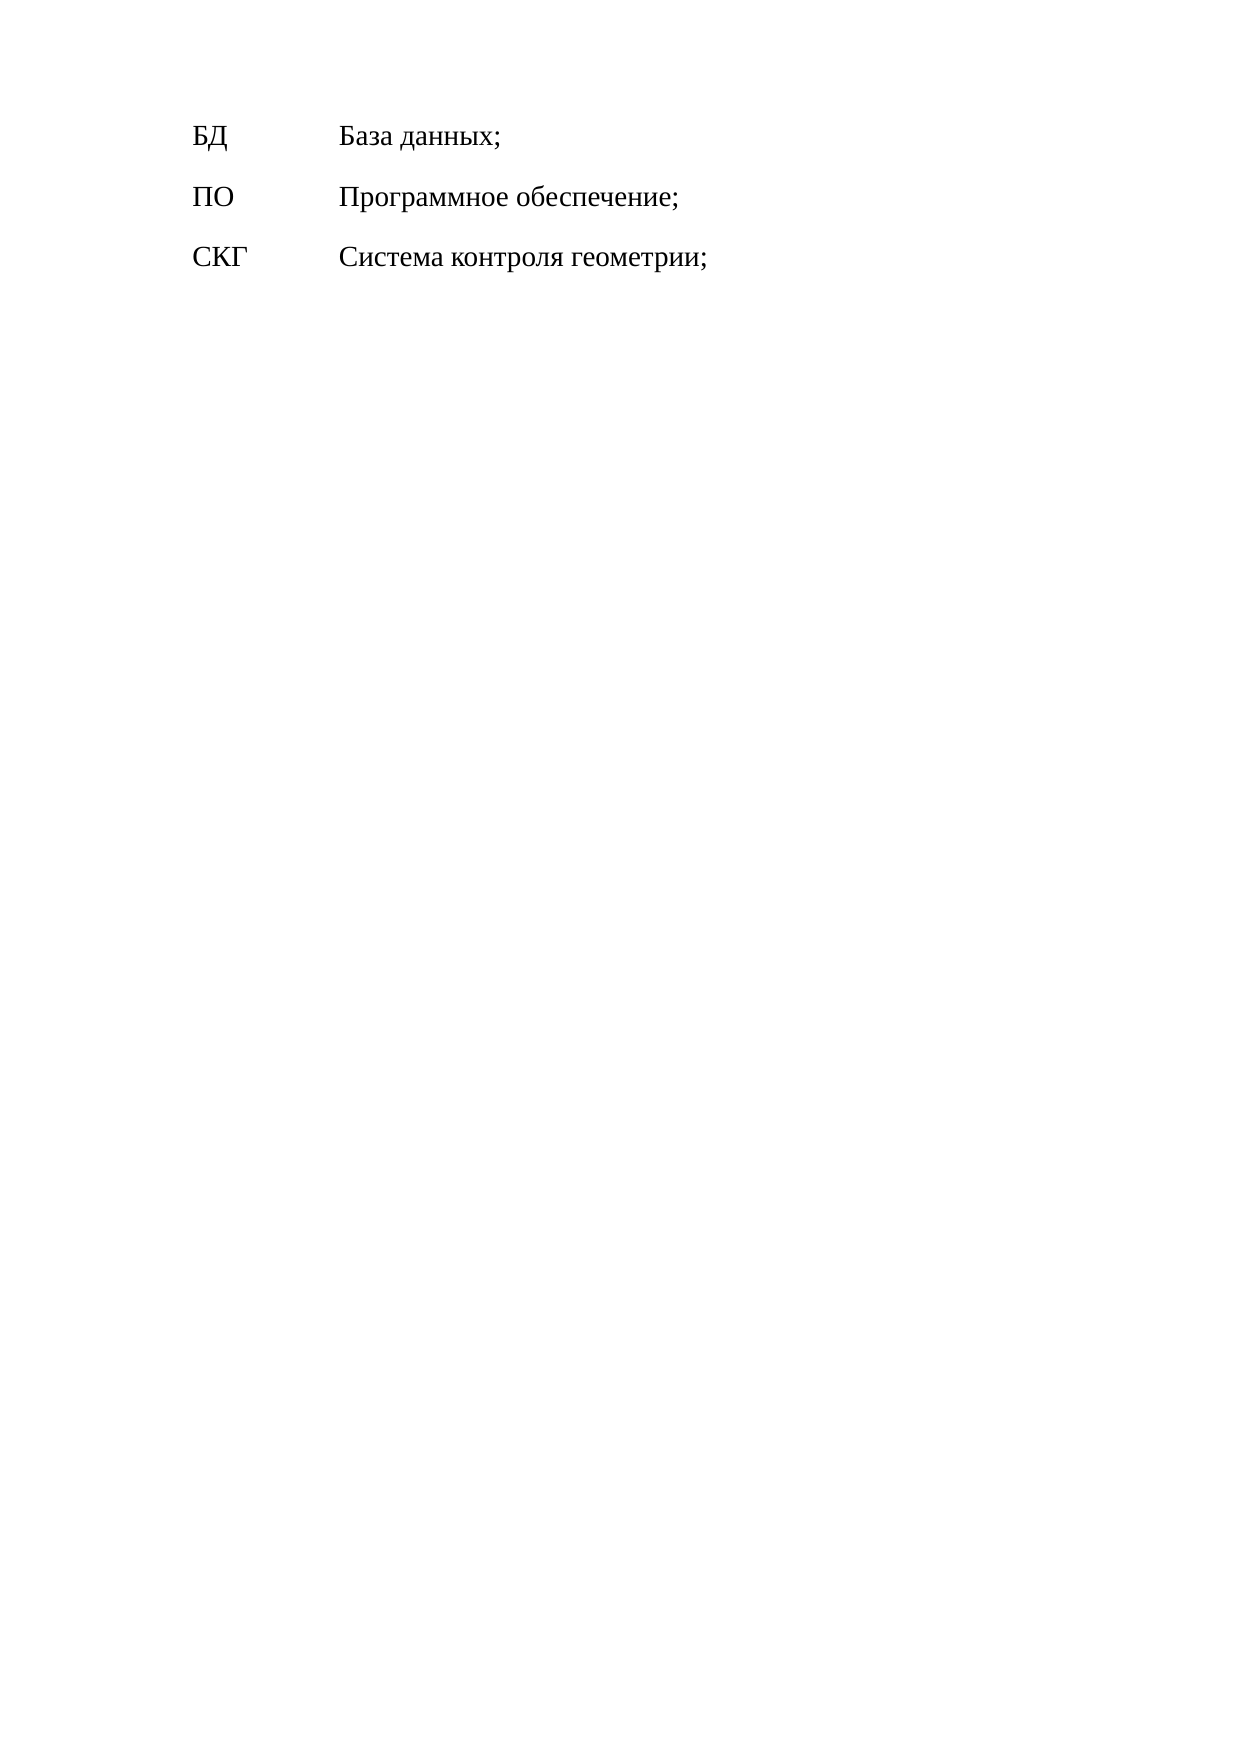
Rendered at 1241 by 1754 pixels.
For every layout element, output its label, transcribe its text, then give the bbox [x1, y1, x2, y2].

text ПО Программное обеспечение; [118, 179, 1122, 212]
text БД База данных; [118, 118, 1122, 152]
text СКГ Система контроля геометрии; [118, 239, 1122, 273]
